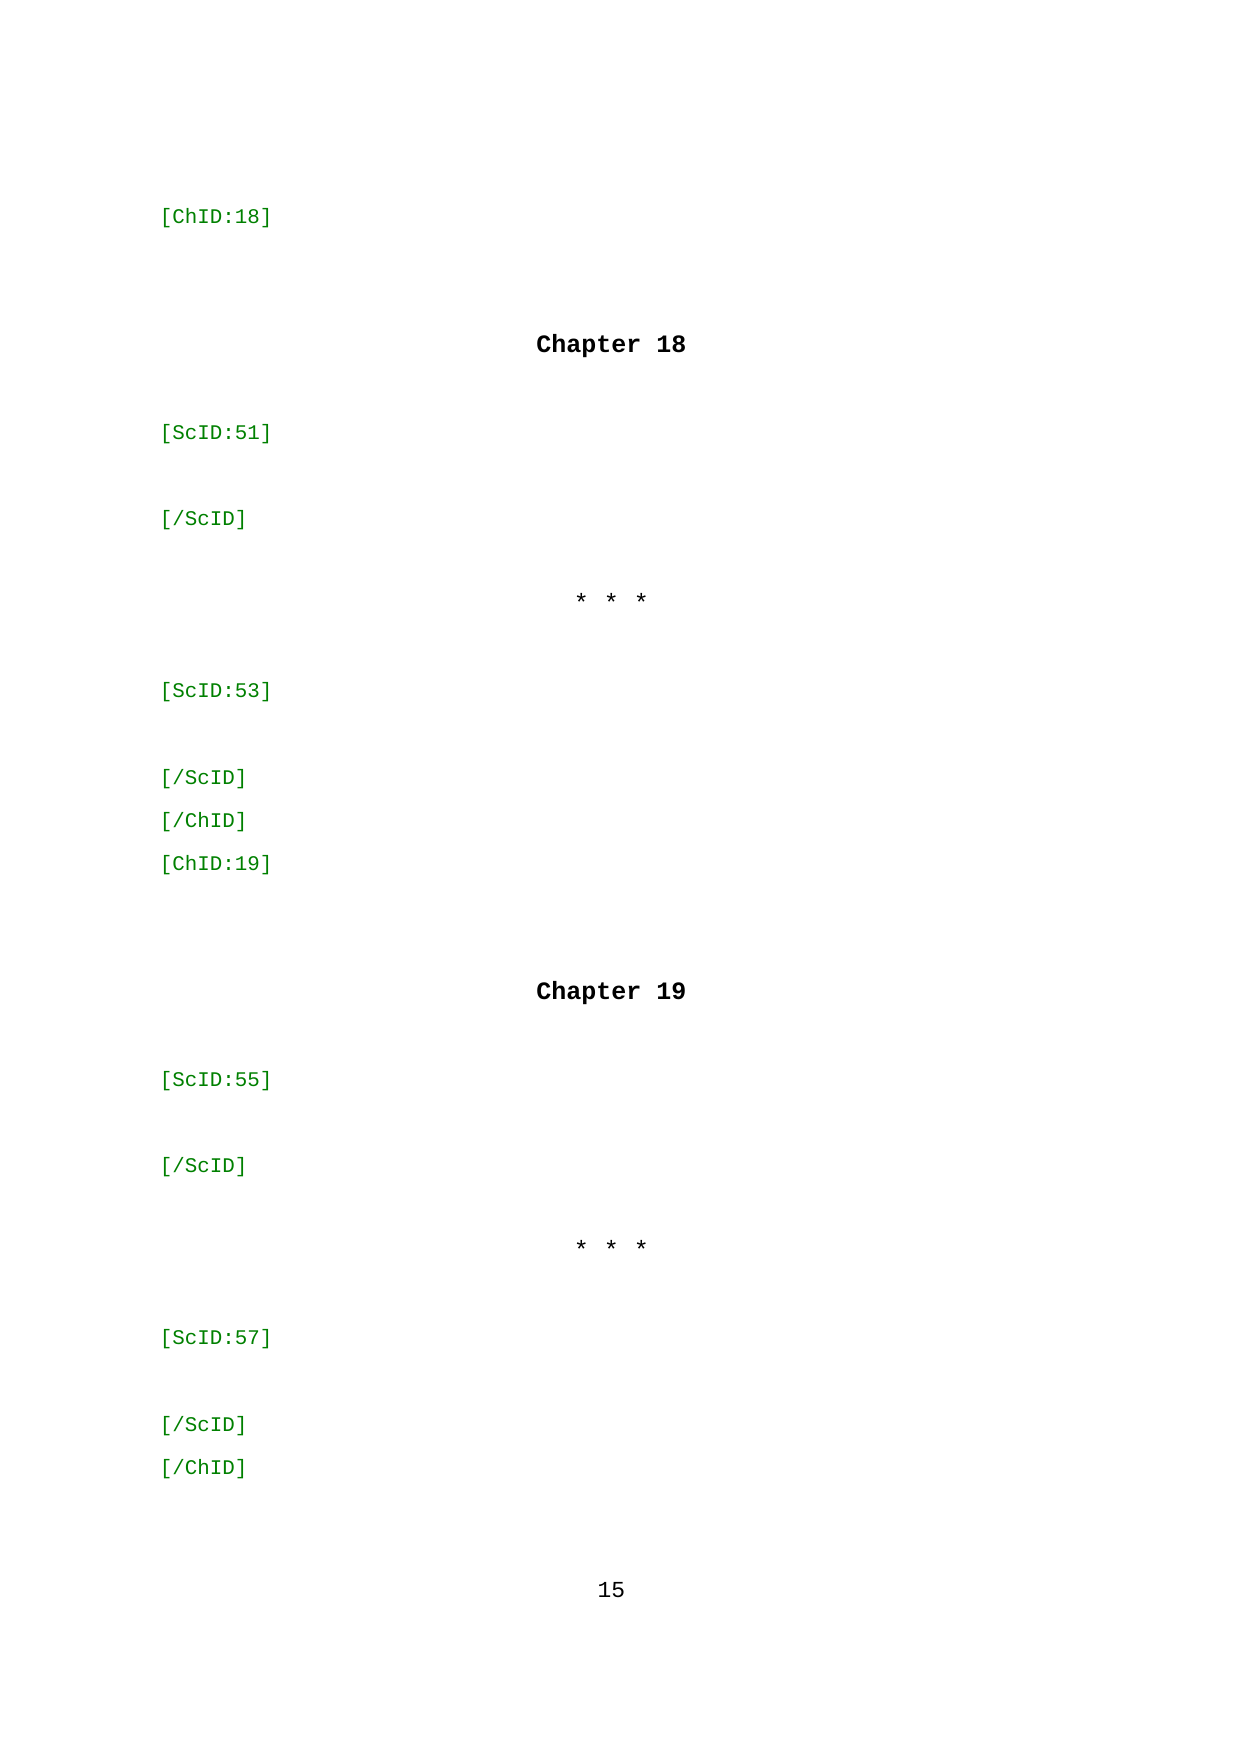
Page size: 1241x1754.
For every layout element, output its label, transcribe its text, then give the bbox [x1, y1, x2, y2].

text [/ScID] [159, 491, 1063, 534]
text [ScID:53] [159, 663, 1063, 706]
subtitle * * * [159, 1224, 1063, 1267]
text [ScID:51] [159, 404, 1063, 448]
subtitle * * * [159, 577, 1063, 620]
text [ScID:57] [159, 1310, 1063, 1353]
text [/ScID] [159, 1396, 1063, 1439]
text [/ChID] [159, 1439, 1063, 1483]
subtitle Chapter 19 [159, 965, 1063, 1008]
text [/ScID] [159, 1138, 1063, 1181]
text [ChID:18] [159, 189, 1063, 232]
text [ScID:55] [159, 1051, 1063, 1094]
text [/ChID] [159, 793, 1063, 836]
text [ChID:19] [159, 836, 1063, 879]
subtitle Chapter 18 [159, 318, 1063, 361]
text [/ScID] [159, 749, 1063, 793]
